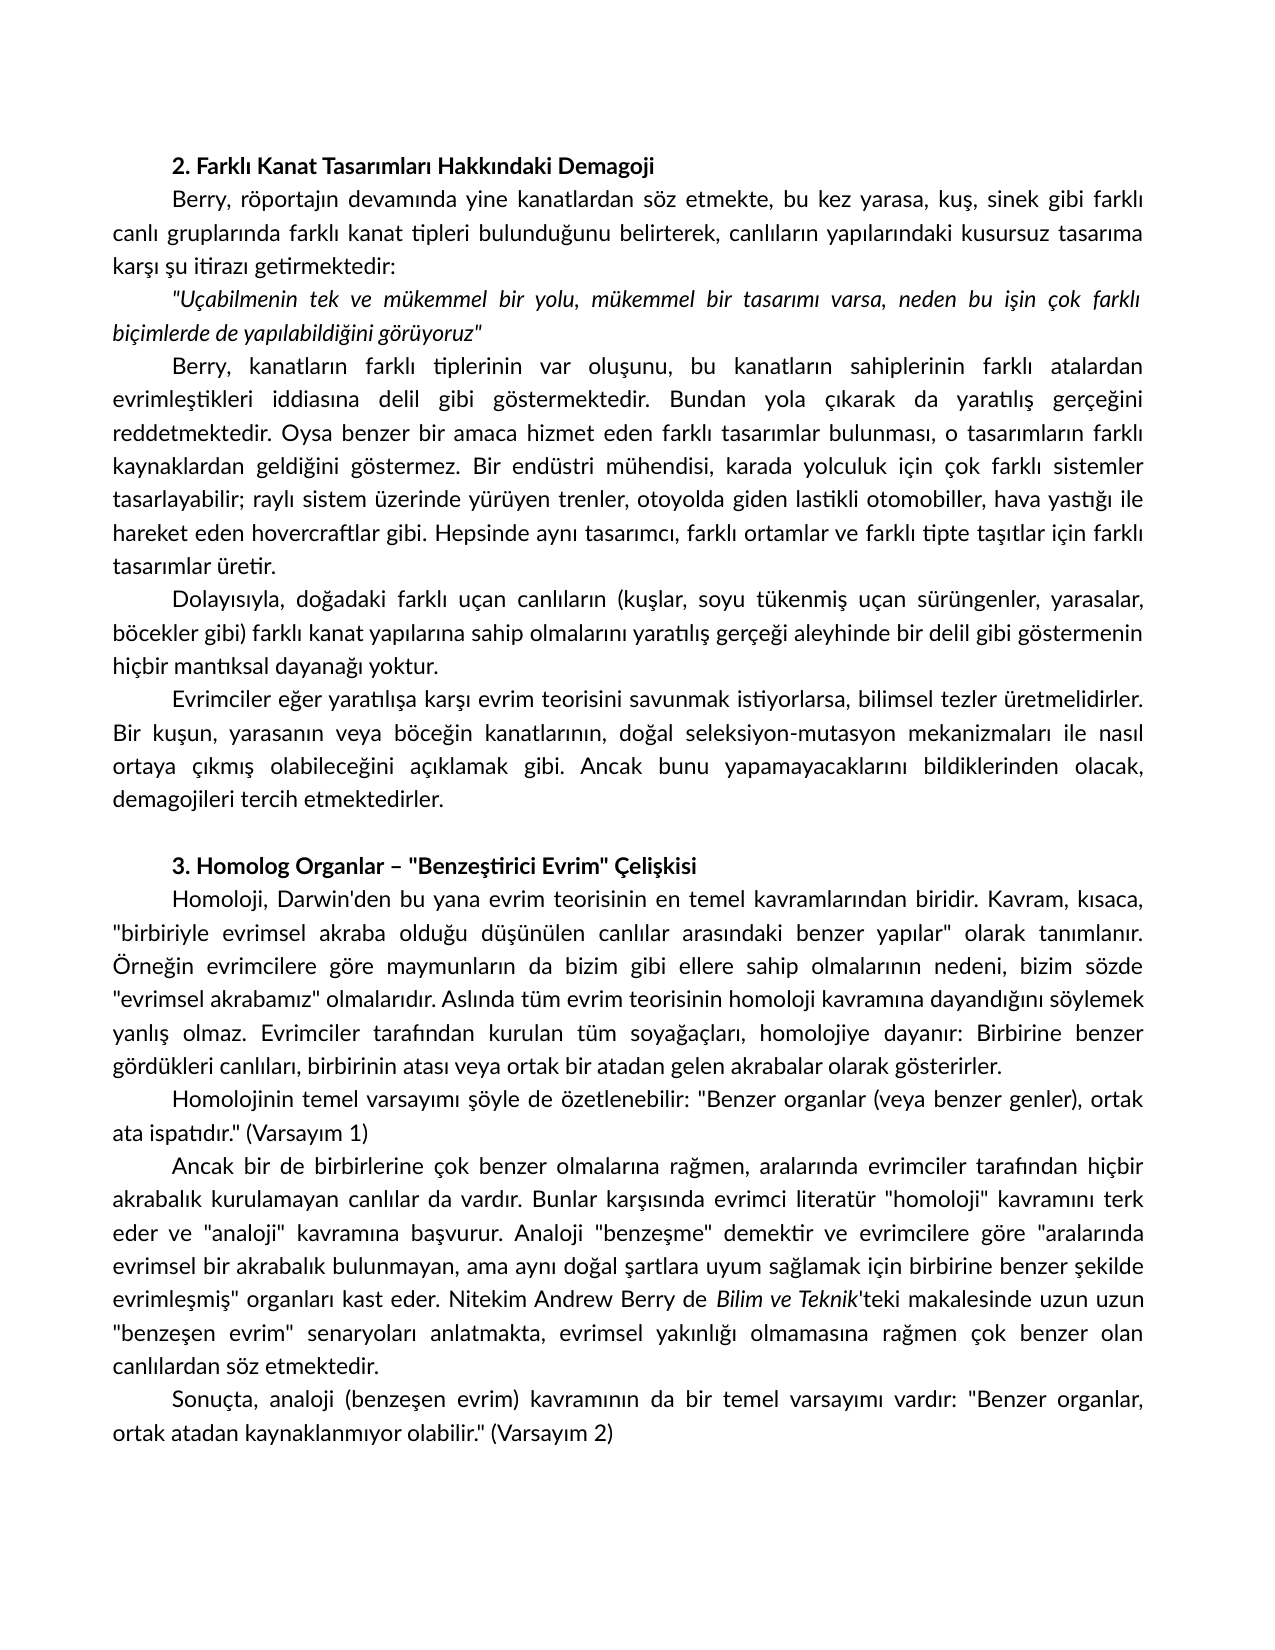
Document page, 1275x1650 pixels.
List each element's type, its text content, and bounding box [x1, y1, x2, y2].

text Homoloji, Darwin'den bu yana evrim teorisinin en temel kavramlarından biridir. Kavram, kısaca, "birbiriyle evrimsel akraba olduğu düşünülen canlılar arasındaki benzer yapılar" olarak tanımlanır. Örneğin evrimcilere göre maymunların da bizim gibi ellere sahip olmalarının nedeni, bizim sözde "evrimsel akrabamız" olmalarıdır. Aslında tüm evrim teorisinin homoloji kavramına dayandığını söylemek yanlış olmaz. Evrimciler tarafından kurulan tüm soyağaçları, homolojiye dayanır: Birbirine benzer gördükleri canlıları, birbirinin atası veya ortak bir atadan gelen akrabalar olarak gösterirler. [112, 881, 1145, 1081]
text Berry, kanatların farklı tiplerinin var oluşunu, bu kanatların sahiplerinin farklı atalardan evrimleştikleri iddiasına delil gibi göstermektedir. Bundan yola çıkarak da yaratılış gerçeğini reddetmektedir. Oysa benzer bir amaca hizmet eden farklı tasarımlar bulunması, o tasarımların farklı kaynaklardan geldiğini göstermez. Bir endüstri mühendisi, karada yolculuk için çok farklı sistemler tasarlayabilir; raylı sistem üzerinde yürüyen trenler, otoyolda giden lastikli otomobiller, hava yastığı ile hareket eden hovercraftlar gibi. Hepsinde aynı tasarımcı, farklı ortamlar ve farklı tipte taşıtlar için farklı tasarımlar üretir. [112, 348, 1145, 581]
text "Uçabilmenin tek ve mükemmel bir yolu, mükemmel bir tasarımı varsa, neden bu işin çok farklı biçimlerde de yapılabildiğini görüyoruz" [112, 281, 1145, 348]
text Sonuçta, analoji (benzeşen evrim) kavramının da bir temel varsayımı vardır: "Benzer organlar, ortak atadan kaynaklanmıyor olabilir." (Varsayım 2) [112, 1381, 1145, 1448]
text Dolayısıyla, doğadaki farklı uçan canlıların (kuşlar, soyu tükenmiş uçan sürüngenler, yarasalar, böcekler gibi) farklı kanat yapılarına sahip olmalarını yaratılış gerçeği aleyhinde bir delil gibi göstermenin hiçbir mantıksal dayanağı yoktur. [112, 581, 1145, 681]
text Ancak bir de birbirlerine çok benzer olmalarına rağmen, aralarında evrimciler tarafından hiçbir akrabalık kurulamayan canlılar da vardır. Bunlar karşısında evrimci literatür "homoloji" kavramını terk eder ve "analoji" kavramına başvurur. Analoji "benzeşme" demektir ve evrimcilere göre "aralarında evrimsel bir akrabalık bulunmayan, ama aynı doğal şartlara uyum sağlamak için birbirine benzer şekilde evrimleşmiş" organları kast eder. Nitekim Andrew Berry de Bilim ve Teknik'teki makalesinde uzun uzun "benzeşen evrim" senaryoları anlatmakta, evrimsel yakınlığı olmamasına rağmen çok benzer olan canlılardan söz etmektedir. [112, 1148, 1145, 1381]
text 3. Homolog Organlar – "Benzeştirici Evrim" Çelişkisi [112, 848, 1145, 881]
text Homolojinin temel varsayımı şöyle de özetlenebilir: "Benzer organlar (veya benzer genler), ortak ata ispatıdır." (Varsayım 1) [112, 1081, 1145, 1148]
text Berry, röportajın devamında yine kanatlardan söz etmekte, bu kez yarasa, kuş, sinek gibi farklı canlı gruplarında farklı kanat tipleri bulunduğunu belirterek, canlıların yapılarındaki kusursuz tasarıma karşı şu itirazı getirmektedir: [112, 181, 1145, 281]
text Evrimciler eğer yaratılışa karşı evrim teorisini savunmak istiyorlarsa, bilimsel tezler üretmelidirler. Bir kuşun, yarasanın veya böceğin kanatlarının, doğal seleksiyon-mutasyon mekanizmaları ile nasıl ortaya çıkmış olabileceğini açıklamak gibi. Ancak bunu yapamayacaklarını bildiklerinden olacak, demagojileri tercih etmektedirler. [112, 681, 1145, 814]
text 2. Farklı Kanat Tasarımları Hakkındaki Demagoji [112, 148, 1145, 181]
